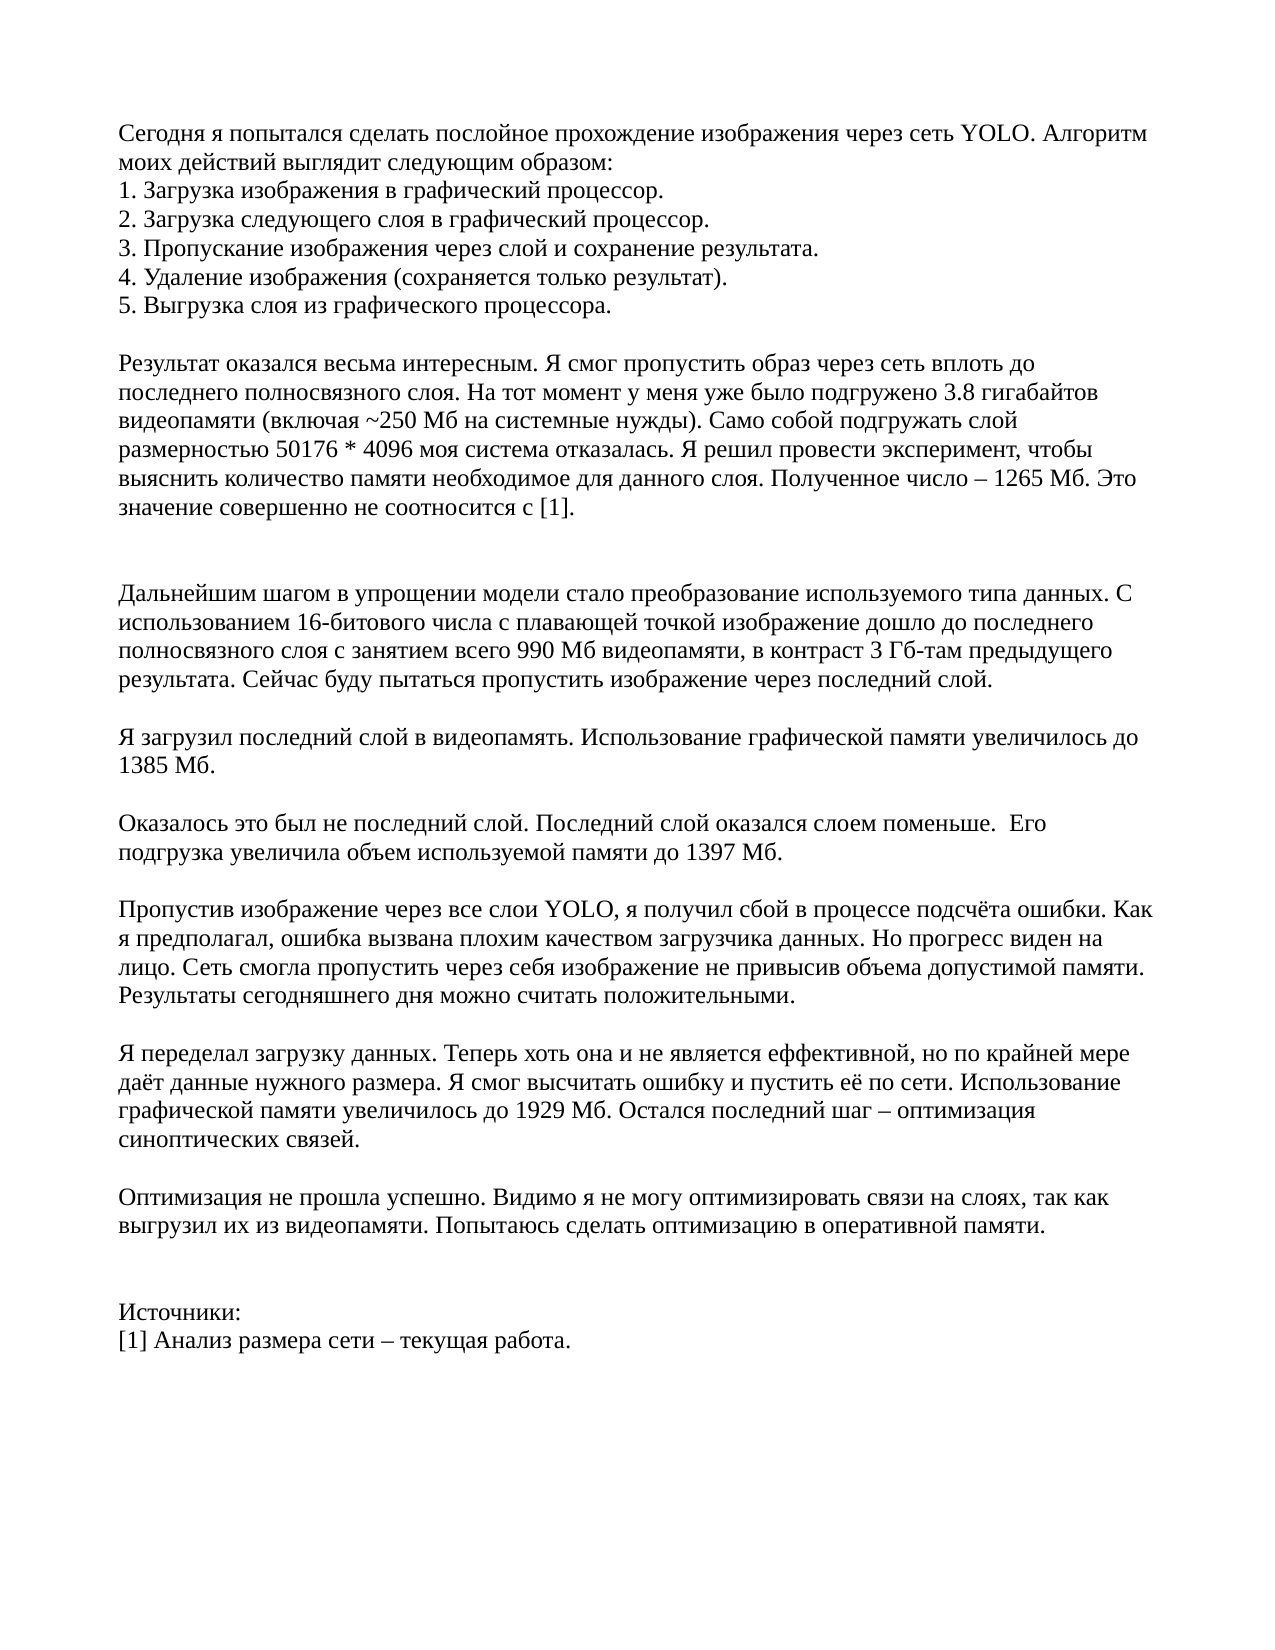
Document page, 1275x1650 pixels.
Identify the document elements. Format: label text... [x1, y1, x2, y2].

text Сегодня я попытался сделать послойное прохождение изображения через сеть YOLO. Алгоритм моих действий выглядит следующим образом: [118, 118, 1157, 176]
text 2. Загрузка следующего слоя в графический процессор. [118, 204, 1157, 233]
text 5. Выгрузка слоя из графического процессора. [118, 291, 1157, 319]
text Я загрузил последний слой в видеопамять. Использование графической памяти увеличилось до 1385 Мб. [118, 722, 1157, 779]
text 4. Удаление изображения (сохраняется только результат). [118, 262, 1157, 291]
text [1] Анализ размера сети – текущая работа. [118, 1326, 1157, 1354]
text Оптимизация не прошла успешно. Видимо я не могу оптимизировать связи на слоях, так как выгрузил их из видеопамяти. Попытаюсь сделать оптимизацию в оперативной памяти. [118, 1182, 1157, 1239]
text 3. Пропускание изображения через слой и сохранение результата. [118, 233, 1157, 262]
text Пропустив изображение через все слои YOLO, я получил сбой в процессе подсчёта ошибки. Как я предполагал, ошибка вызвана плохим качеством загрузчика данных. Но прогресс виден на лицо. Сеть смогла пропустить через себя изображение не привысив объема допустимой памяти. Результаты сегодняшнего дня можно считать положительными. [118, 894, 1157, 1009]
text Источники: [118, 1297, 1157, 1326]
text Я переделал загрузку данных. Теперь хоть она и не является еффективной, но по крайней мере даёт данные нужного размера. Я смог высчитать ошибку и пустить её по сети. Использование графической памяти увеличилось до 1929 Мб. Остался последний шаг – оптимизация синоптических связей. [118, 1038, 1157, 1153]
text Результат оказался весьма интересным. Я смог пропустить образ через сеть вплоть до последнего полносвязного слоя. На тот момент у меня уже было подгружено 3.8 гигабайтов видеопамяти (включая ~250 Мб на системные нужды). Само собой подгружать слой размерностью 50176 * 4096 моя система отказалась. Я решил провести эксперимент, чтобы выяснить количество памяти необходимое для данного слоя. Полученное число – 1265 Мб. Это значение совершенно не соотносится с [1]. [118, 348, 1157, 521]
text 1. Загрузка изображения в графический процессор. [118, 176, 1157, 204]
text Оказалось это был не последний слой. Последний слой оказался слоем поменьше. Его подгрузка увеличила объем используемой памяти до 1397 Мб. [118, 808, 1157, 866]
text Дальнейшим шагом в упрощении модели стало преобразование используемого типа данных. С использованием 16-битового числа с плавающей точкой изображение дошло до последнего полносвязного слоя с занятием всего 990 Мб видеопамяти, в контраст 3 Гб-там предыдущего результата. Сейчас буду пытаться пропустить изображение через последний слой. [118, 578, 1157, 693]
